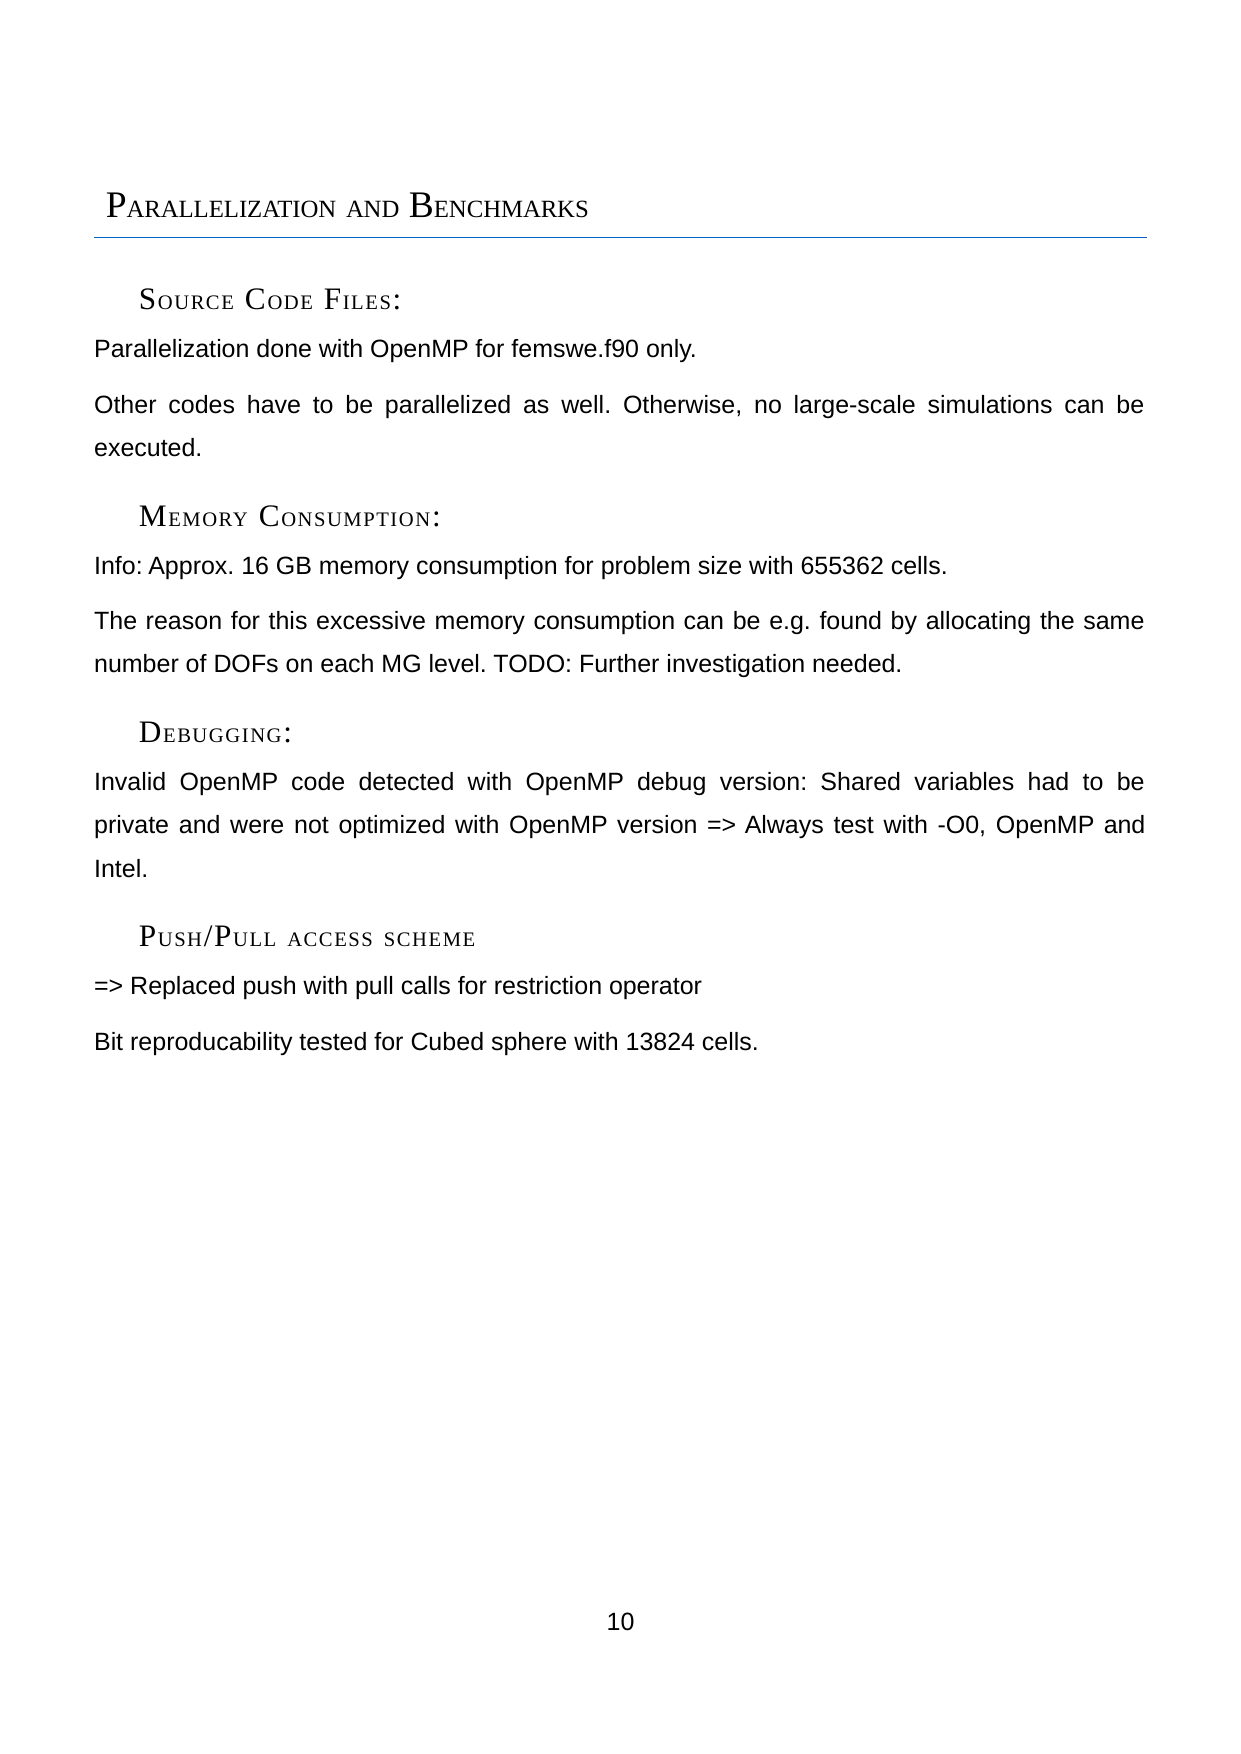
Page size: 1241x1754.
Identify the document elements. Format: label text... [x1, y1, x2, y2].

text => Replaced push with pull calls for restriction operator [94, 971, 1147, 1000]
subtitle Debugging: [139, 713, 1147, 749]
subtitle Parallelization and Benchmarks [94, 171, 1147, 237]
text Other codes have to be parallelized as well. Otherwise, no large-scale simulations can be executed. [94, 390, 1147, 462]
subtitle Source Code Files: [139, 280, 1147, 316]
subtitle Push/Pull access scheme [139, 917, 1147, 953]
subtitle Memory Consumption: [139, 497, 1147, 533]
text Info: Approx. 16 GB memory consumption for problem size with 655362 cells. [94, 551, 1147, 579]
text The reason for this excessive memory consumption can be e.g. found by allocating the same number of DOFs on each MG level. TODO: Further investigation needed. [94, 606, 1147, 678]
text Parallelization done with OpenMP for femswe.f90 only. [94, 334, 1147, 363]
subtitle Bit reproducability tested for Cubed sphere with 13824 cells. [94, 1027, 1147, 1056]
text Invalid OpenMP code detected with OpenMP debug version: Shared variables had to be private and were not optimized with OpenMP version => Always test with -O0, OpenMP and Intel. [94, 767, 1147, 882]
